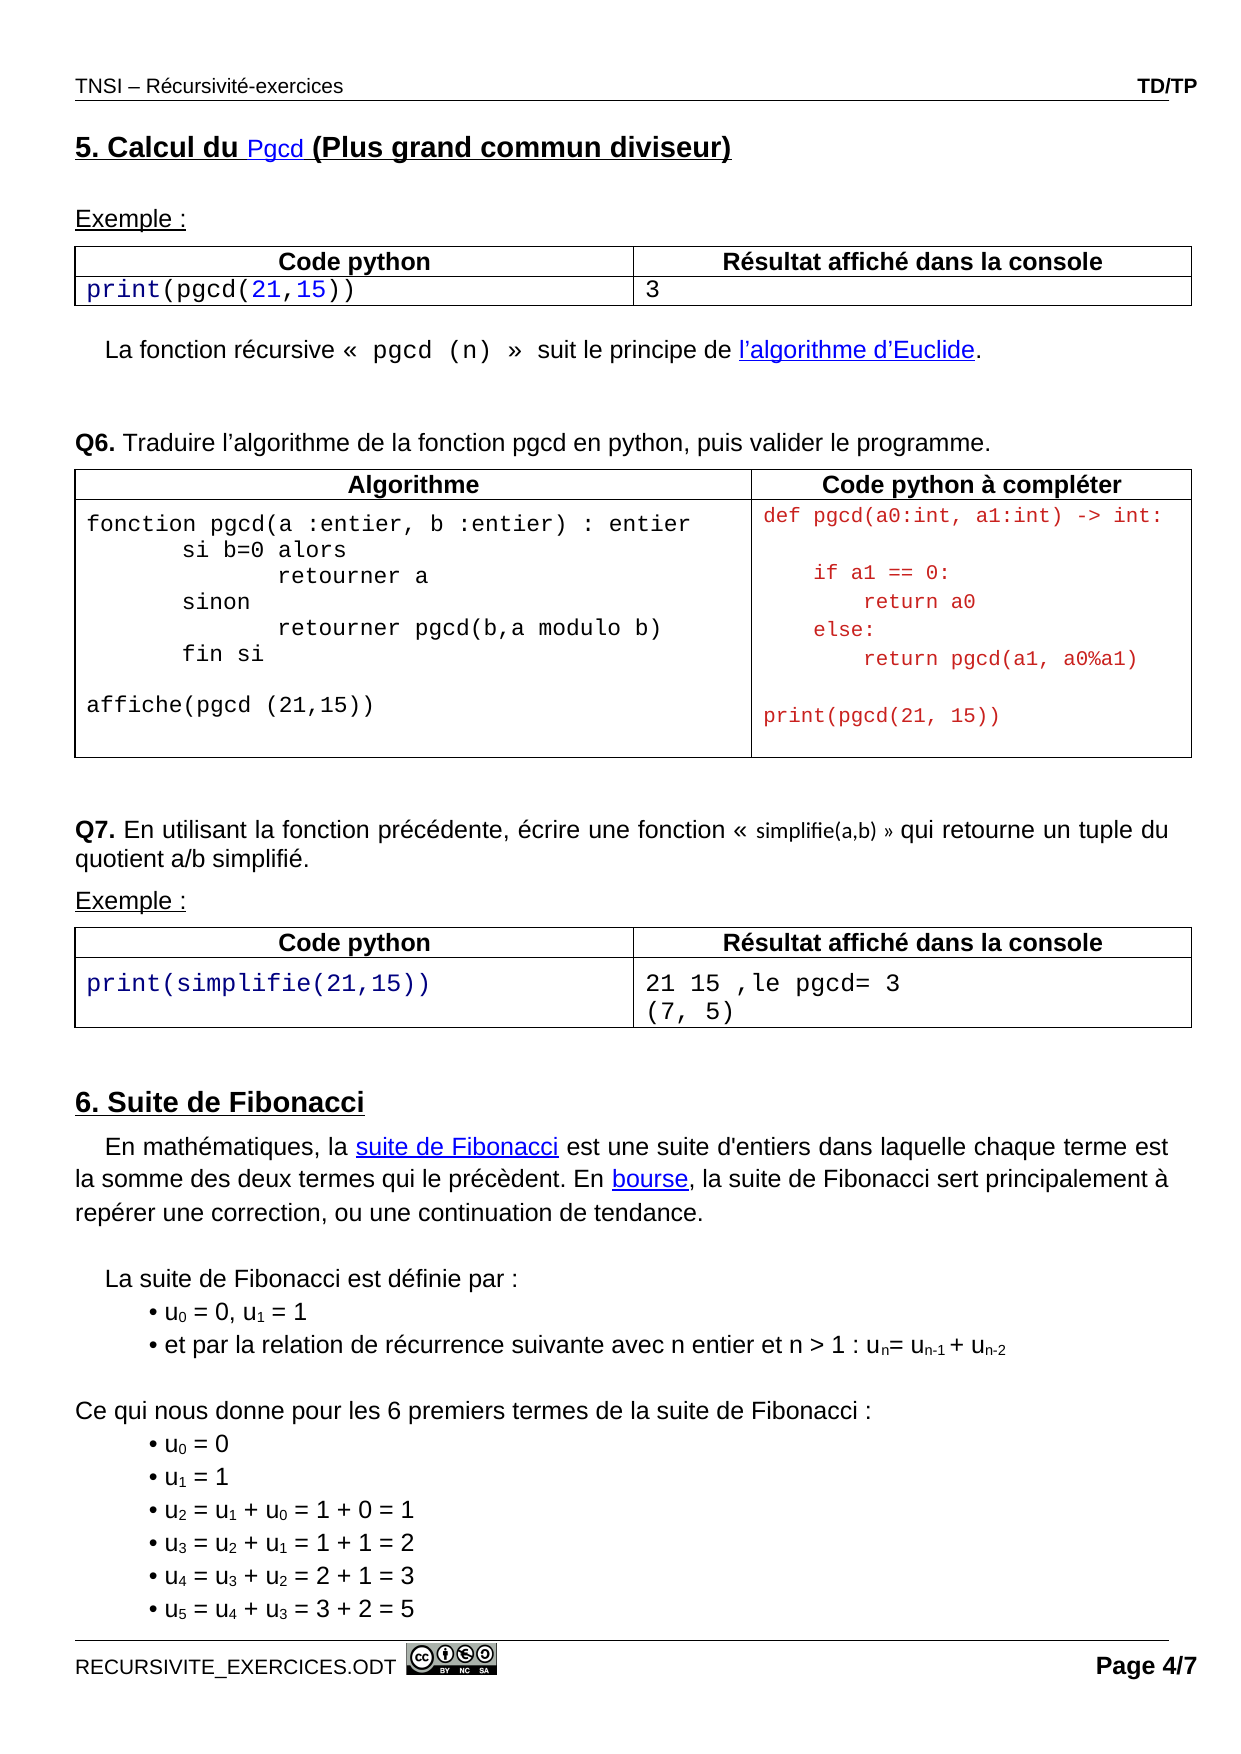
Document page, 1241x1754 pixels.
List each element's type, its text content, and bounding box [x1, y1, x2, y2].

text La fonction récursive « pgcd (n) » suit le principe de l’algorithme d’Euclide. [75, 335, 1169, 366]
text • u2 = u1 + u0 = 1 + 0 = 1 [75, 1495, 1169, 1523]
picture [406, 1643, 497, 1675]
text Ce qui nous donne pour les 6 premiers termes de la suite de Fibonacci : [75, 1396, 1169, 1424]
text En mathématiques, la suite de Fibonacci est une suite d'entiers dans laquelle chaque terme est la somme des deux termes qui le précèdent. En bourse, la suite de Fibonacci sert principalement à repérer une correction, ou une continuation de tendance. [75, 1131, 1169, 1226]
text • et par la relation de récurrence suivante avec n entier et n > 1 : un= un-1 + un-2 [75, 1329, 1169, 1358]
text • u3 = u2 + u1 = 1 + 1 = 2 [75, 1528, 1169, 1556]
table_header Code python [76, 928, 633, 957]
text La suite de Fibonacci est définie par : [75, 1263, 1169, 1292]
text • u5 = u4 + u3 = 3 + 2 = 5 [75, 1594, 1169, 1622]
text Q6. Traduire l’algorithme de la fonction pgcd en python, puis valider le programme. [75, 428, 1169, 456]
table_header Code python à compléter [752, 470, 1191, 499]
text Exemple : [75, 886, 1169, 914]
text 5. Calcul du Pgcd (Plus grand commun diviseur) [75, 130, 1169, 163]
table_header Résultat affiché dans la console [634, 247, 1191, 276]
table_header Résultat affiché dans la console [634, 928, 1191, 957]
text Exemple : [75, 204, 1169, 233]
text • u4 = u3 + u2 = 2 + 1 = 3 [75, 1561, 1169, 1589]
text Q7. En utilisant la fonction précédente, écrire une fonction « simplifie(a,b) » qui retourne un tuple du quotient a/b simplifié. [75, 815, 1169, 873]
table_cell def pgcd(a0:int, a1:int) -> int: if a1 == 0: return a0 else: return pgcd(a1, a0%a1) print(pgcd(21, 15)) [752, 500, 1191, 757]
table_header Code python [76, 247, 633, 276]
text • u0 = 0, u1 = 1 [75, 1297, 1169, 1325]
text • u1 = 1 [75, 1462, 1169, 1490]
table_cell 21 15 ,le pgcd= 3 (7, 5) [634, 958, 1191, 1027]
text • u0 = 0 [75, 1429, 1169, 1457]
table_cell fonction pgcd(a :entier, b :entier) : entier si b=0 alors retourner a sinon retourner pgcd(b,a modulo b) fin si affiche(pgcd (21,15)) [76, 500, 751, 757]
table_cell print(simplifie(21,15)) [76, 958, 633, 1027]
table_cell 3 [634, 277, 1191, 305]
table_header Algorithme [76, 470, 751, 499]
text 6. Suite de Fibonacci [75, 1085, 1169, 1119]
